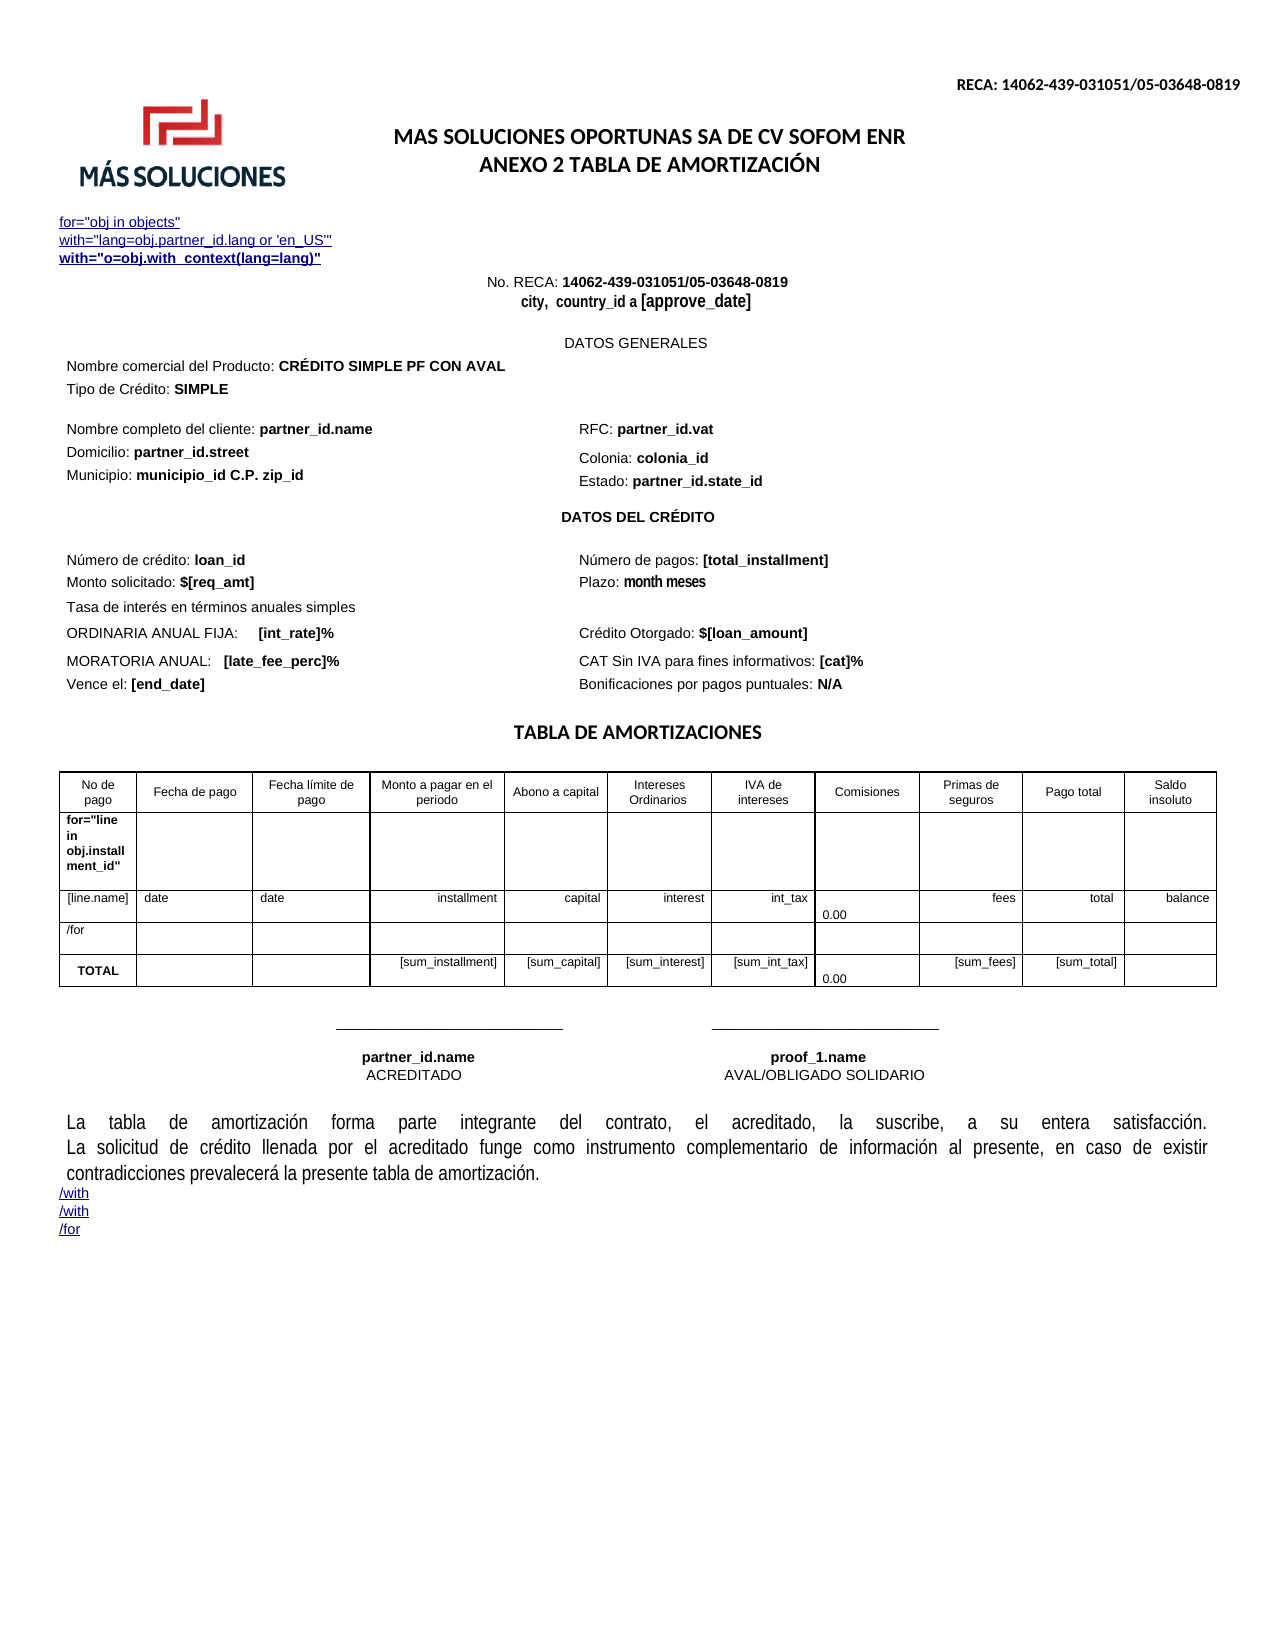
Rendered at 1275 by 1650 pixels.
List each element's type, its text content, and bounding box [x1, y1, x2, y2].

table_cell [1159, 669, 1217, 692]
text /for [59, 1220, 1240, 1237]
table_cell MORATORIA ANUAL: [late_fee_perc]% [59, 641, 449, 669]
table_cell [449, 545, 572, 568]
table_cell [sum_capital] [505, 955, 607, 986]
table_cell [1125, 923, 1216, 954]
table_cell Tasa de interés en términos anuales simples [59, 591, 449, 615]
table_cell Fecha límite de pago [253, 773, 369, 812]
table_cell [137, 813, 252, 889]
text /with [59, 1202, 1240, 1219]
table_cell Crédito Otorgado: $[loan_amount] [572, 591, 1159, 641]
text /with [59, 1184, 1240, 1201]
table_cell [sum_installment] [371, 955, 504, 986]
table_cell [371, 923, 504, 954]
table_cell CAT Sin IVA para fines informativos: [cat]% [572, 641, 1159, 669]
table_cell Abono a capital [505, 773, 607, 812]
table_cell Saldo insoluto [1125, 773, 1216, 812]
table_cell int_tax [712, 891, 814, 922]
table_cell [505, 923, 607, 954]
table_cell [920, 813, 1022, 889]
table_cell [1159, 591, 1217, 669]
table_cell 0.00 [816, 891, 919, 922]
table_header No. RECA: 14062-439-031051/05-03648-0819 [59, 268, 1217, 290]
table_cell [449, 669, 572, 692]
table_cell [816, 813, 919, 889]
table_cell RFC: partner_id.vat [572, 420, 1217, 443]
table_cell [59, 398, 1217, 420]
table_cell Monto solicitado: $[req_amt] [59, 568, 449, 591]
text for="obj in objects" [59, 214, 1240, 231]
table_cell Número de crédito: loan_id [59, 545, 449, 568]
table_cell /for [60, 923, 136, 954]
table_cell [1159, 568, 1217, 591]
table_cell ____________________________ ____________________________ partner_id.name proof_1.name ACREDITADO AVAL/OBLIGADO SOLIDARIO [59, 987, 1217, 1110]
table_cell [712, 813, 814, 889]
table_cell [137, 923, 252, 954]
table_cell DATOS GENERALES [59, 329, 1217, 352]
text with="lang=obj.partner_id.lang or 'en_US'" [59, 232, 1240, 248]
table_cell Nombre completo del cliente: partner_id.name [59, 420, 572, 443]
table_cell [sum_fees] [920, 955, 1022, 986]
table_cell Intereses Ordinarios [608, 773, 711, 812]
table_cell Pago total [1023, 773, 1124, 812]
table_cell date [137, 891, 252, 922]
table_cell [1023, 923, 1124, 954]
table_cell Primas de seguros [920, 773, 1022, 812]
table_cell Nombre comercial del Producto: CRÉDITO SIMPLE PF CON AVAL [59, 352, 1217, 374]
table_cell [608, 813, 711, 889]
table_cell capital [505, 891, 607, 922]
table_cell [816, 923, 919, 954]
table_cell [449, 591, 572, 669]
table_cell [253, 923, 369, 954]
table_cell IVA de intereses [712, 773, 814, 812]
table_cell [920, 923, 1022, 954]
table_cell TOTAL [60, 955, 136, 986]
table_cell [1125, 813, 1216, 889]
table_cell Estado: partner_id.state_id [572, 466, 1217, 489]
table_cell [sum_total] [1023, 955, 1124, 986]
table_cell 0.00 [816, 955, 919, 986]
table_cell [505, 813, 607, 889]
table_cell [608, 923, 711, 954]
table_cell [371, 813, 504, 889]
table_cell city, country_id a [approve_date] [59, 290, 1217, 329]
table_cell Bonificaciones por pagos puntuales: N/A [572, 669, 1159, 692]
table_cell DATOS DEL CRÉDITO [59, 489, 1217, 545]
table_cell [1125, 955, 1216, 986]
table_cell [253, 813, 369, 889]
table_cell Fecha de pago [137, 773, 252, 812]
table_cell [line.name] [60, 891, 136, 922]
table_cell Monto a pagar en el periodo [371, 773, 504, 812]
table_cell Tipo de Crédito: SIMPLE [59, 375, 1217, 397]
table_cell [137, 955, 252, 986]
table_cell Número de pagos: [total_installment] [572, 545, 1159, 568]
table_cell [449, 568, 572, 591]
table_cell La tabla de amortización forma parte integrante del contrato, el acreditado, la suscribe, a su entera satisfacción. La solicitud de crédito llenada por el acreditado funge como instrumento complementario de información al presente, en caso de existir contradicciones prevalecerá la presente tabla de amortización. [59, 1110, 1217, 1184]
table_cell [712, 923, 814, 954]
table_cell Comisiones [816, 773, 919, 812]
table_cell Municipio: municipio_id C.P. zip_id [59, 466, 572, 489]
table_cell [253, 955, 369, 986]
table_cell for="line in obj.installment_id" [60, 813, 136, 889]
text with="o=obj.with_context(lang=lang)" [59, 249, 1240, 266]
table_cell Vence el: [end_date] [59, 669, 449, 692]
table_cell No de pago [60, 773, 136, 812]
table_cell date [253, 891, 369, 922]
table_cell balance [1125, 891, 1216, 922]
table_cell [1159, 545, 1217, 568]
table_cell ORDINARIA ANUAL FIJA: [int_rate]% [59, 615, 449, 641]
table_cell interest [608, 891, 711, 922]
text MAS SOLUCIONES OPORTUNAS SA DE CV SOFOM ENR [291, 122, 1240, 150]
table_cell fees [920, 891, 1022, 922]
table_cell [1023, 813, 1124, 889]
table_cell TABLA DE AMORTIZACIONES [59, 692, 1217, 771]
table_cell Domicilio: partner_id.street [59, 443, 572, 466]
table_cell installment [371, 891, 504, 922]
table_cell [sum_interest] [608, 955, 711, 986]
table_cell Plazo: month meses [572, 568, 1159, 591]
table_cell total [1023, 891, 1124, 922]
table_cell Colonia: colonia_id [572, 443, 1217, 466]
picture [73, 93, 291, 196]
text ANEXO 2 TABLA DE AMORTIZACIÓN [291, 150, 1240, 178]
table_cell [sum_int_tax] [712, 955, 814, 986]
